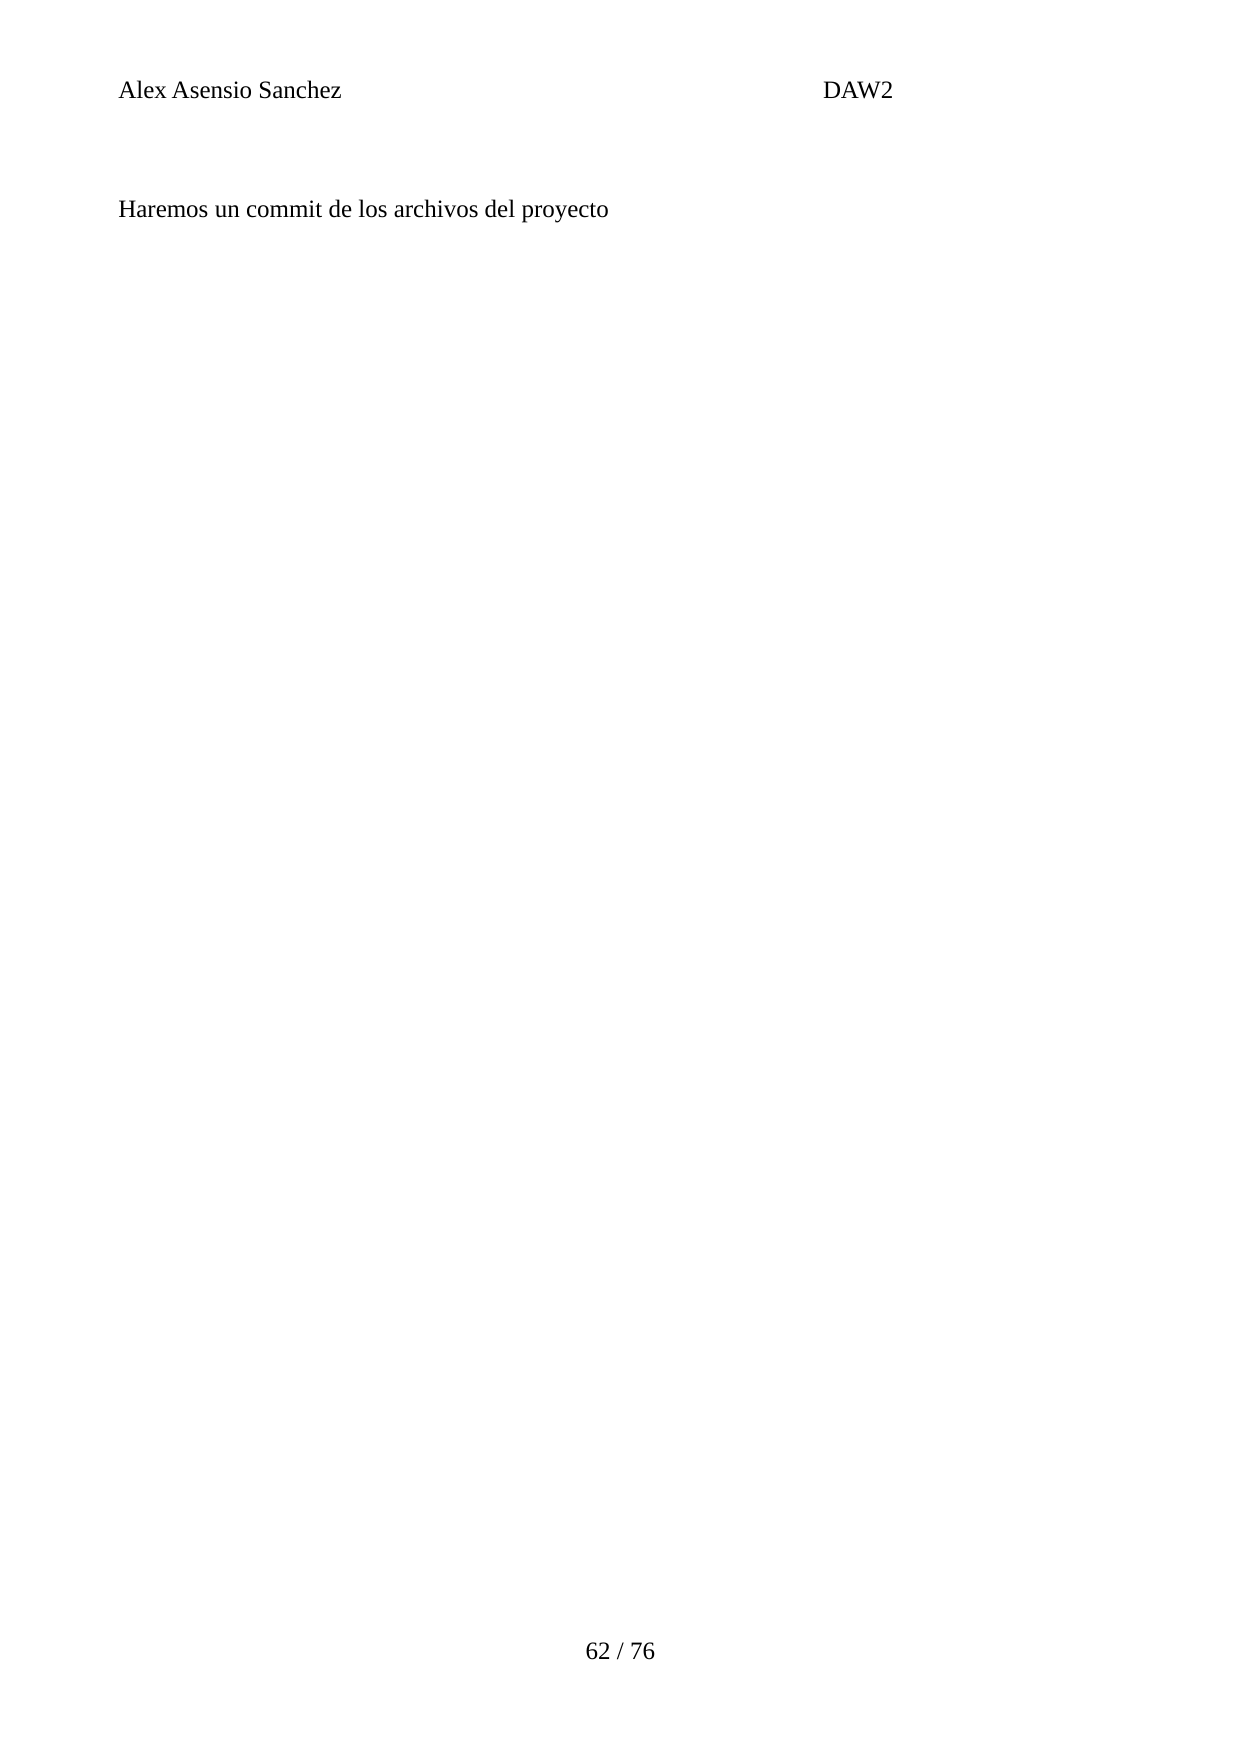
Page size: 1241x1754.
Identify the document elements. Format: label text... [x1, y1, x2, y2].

text Haremos un commit de los archivos del proyecto [118, 194, 1122, 223]
